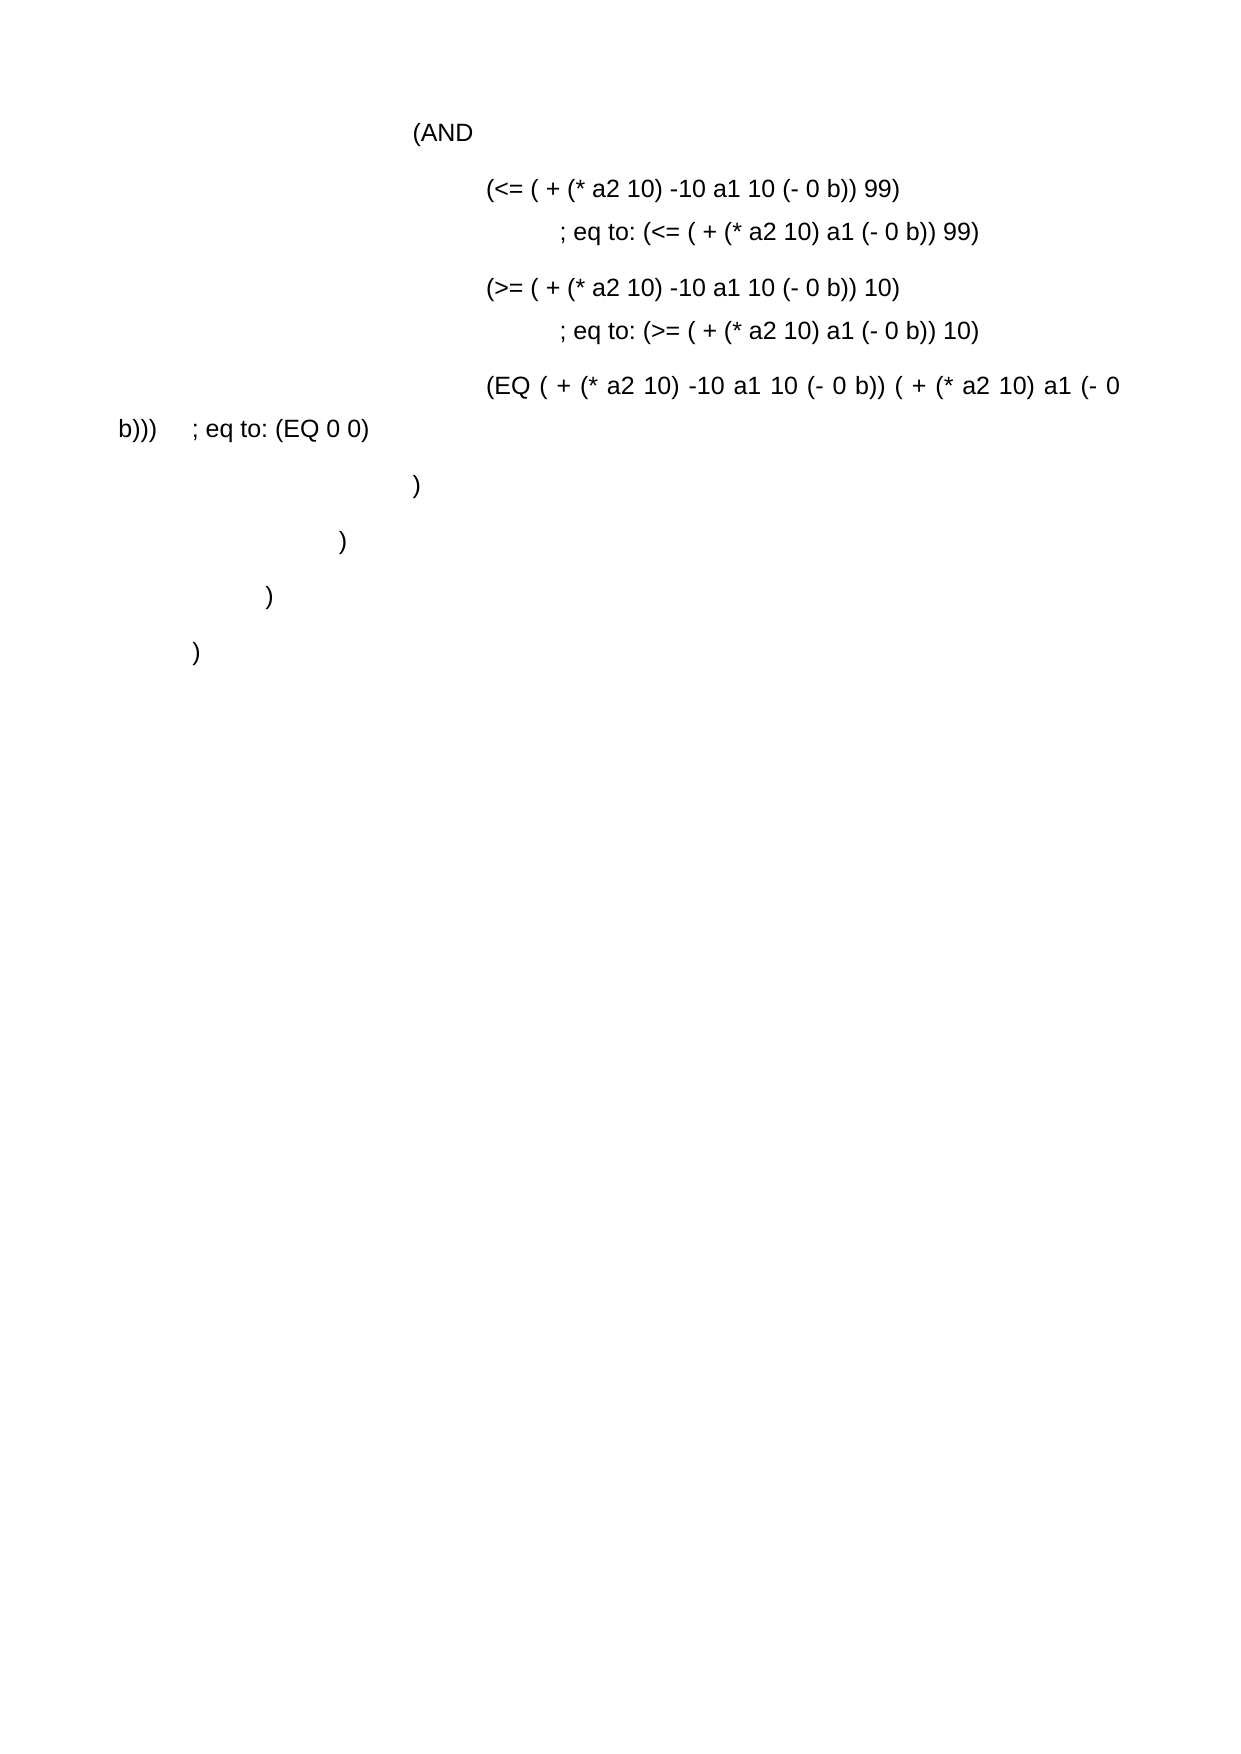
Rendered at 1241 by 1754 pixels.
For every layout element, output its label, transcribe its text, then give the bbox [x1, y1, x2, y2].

text ) [118, 526, 1122, 554]
text ) [118, 637, 1122, 666]
text ) [118, 470, 1122, 499]
text ) [118, 581, 1122, 610]
text (AND [118, 118, 1122, 147]
text (>= ( + (* a2 10) -10 a1 10 (- 0 b)) 10) ; eq to: (>= ( + (* a2 10) a1 (- 0 b)) 10) [118, 272, 1122, 344]
text (<= ( + (* a2 10) -10 a1 10 (- 0 b)) 99) ; eq to: (<= ( + (* a2 10) a1 (- 0 b)) 99) [118, 174, 1122, 246]
text (EQ ( + (* a2 10) -10 a1 10 (- 0 b)) ( + (* a2 10) a1 (- 0 b))) ; eq to: (EQ 0 0) [118, 371, 1122, 443]
